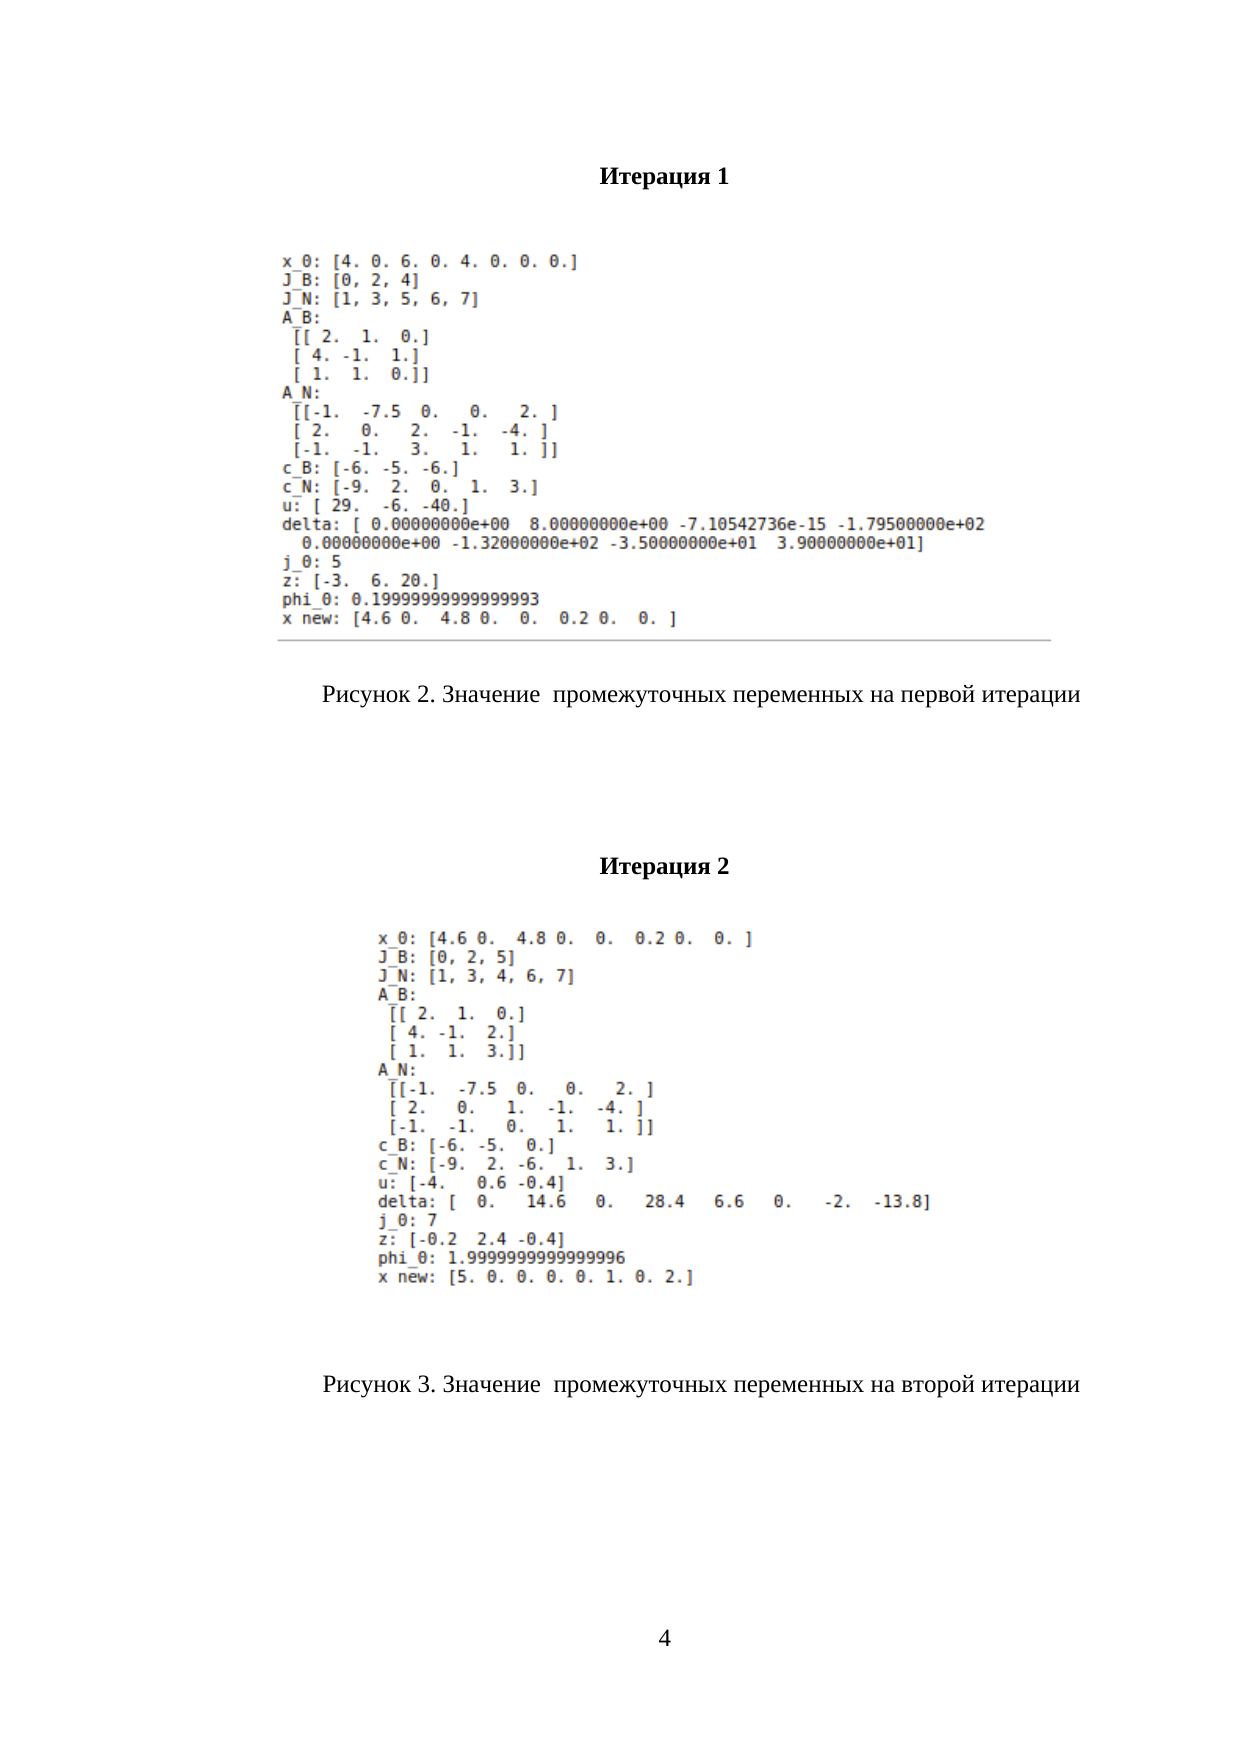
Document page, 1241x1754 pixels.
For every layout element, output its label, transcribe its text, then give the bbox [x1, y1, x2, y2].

picture [277, 247, 1052, 643]
text Рисунок 3. Значение промежуточных переменных на второй итерации [177, 1369, 1152, 1397]
picture [376, 924, 952, 1300]
text Итерация 1 [177, 161, 1152, 190]
text Рисунок 2. Значение промежуточных переменных на первой итерации [177, 679, 1152, 707]
text Итерация 2 [177, 851, 1152, 880]
